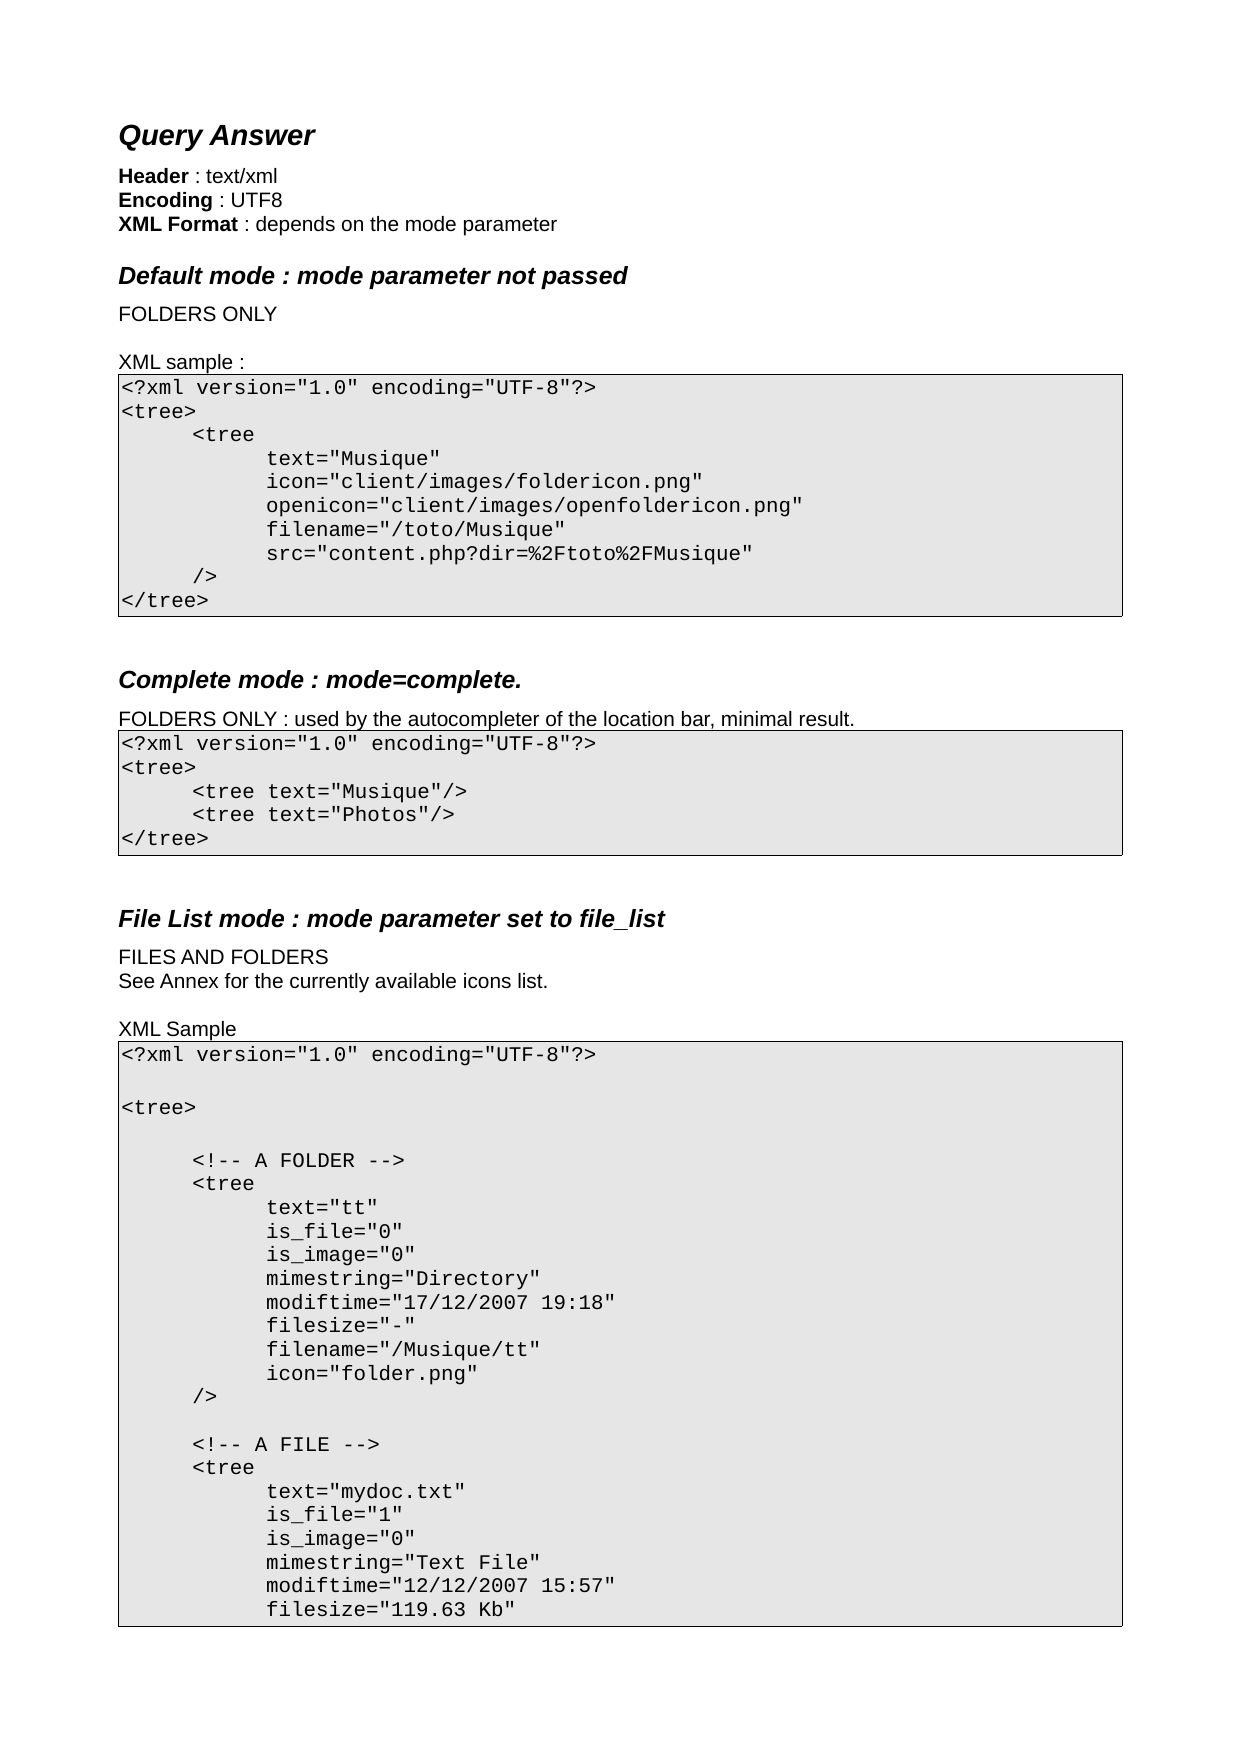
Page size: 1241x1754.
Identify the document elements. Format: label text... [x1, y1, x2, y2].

text filesize="119.63 Kb" [119, 1596, 1122, 1626]
text <?xml version="1.0" encoding="UTF-8"?> [119, 375, 1122, 398]
text See Annex for the currently available icons list. [118, 969, 1122, 993]
text <tree [119, 1454, 1122, 1478]
text text="Musique" [119, 445, 1122, 468]
text <tree text="Photos"/> [119, 801, 1122, 825]
text </tree> [119, 587, 1122, 616]
text <tree [119, 421, 1122, 445]
text modiftime="17/12/2007 19:18" [119, 1289, 1122, 1312]
text </tree> [119, 825, 1122, 855]
text src="content.php?dir=%2Ftoto%2FMusique" [119, 539, 1122, 563]
text <tree> [119, 1094, 1122, 1120]
text openicon="client/images/openfoldericon.png" [119, 492, 1122, 516]
text /> [119, 563, 1122, 587]
text <!-- A FILE --> [119, 1431, 1122, 1454]
text modiftime="12/12/2007 15:57" [119, 1572, 1122, 1596]
text is_image="0" [119, 1525, 1122, 1549]
text icon="client/images/foldericon.png" [119, 468, 1122, 492]
text XML sample : [118, 350, 1122, 374]
subtitle Default mode : mode parameter not passed [118, 261, 1122, 289]
text <!-- A FOLDER --> [119, 1147, 1122, 1170]
text Encoding : UTF8 [118, 188, 1122, 212]
text <?xml version="1.0" encoding="UTF-8"?> [119, 1042, 1122, 1067]
subtitle Complete mode : mode=complete. [118, 665, 1122, 694]
text mimestring="Text File" [119, 1549, 1122, 1572]
text is_file="0" [119, 1218, 1122, 1241]
text /> [119, 1383, 1122, 1407]
text filename="/Musique/tt" [119, 1336, 1122, 1359]
text <tree> [119, 398, 1122, 421]
text is_image="0" [119, 1241, 1122, 1265]
subtitle Query Answer [118, 118, 1122, 152]
text <tree text="Musique"/> [119, 778, 1122, 801]
subtitle File List mode : mode parameter set to file_list [118, 904, 1122, 932]
text <tree> [119, 754, 1122, 778]
text <tree [119, 1170, 1122, 1194]
text is_file="1" [119, 1501, 1122, 1525]
text <?xml version="1.0" encoding="UTF-8"?> [119, 731, 1122, 754]
text XML Format : depends on the mode parameter [118, 212, 1122, 236]
text Header : text/xml [118, 164, 1122, 188]
text FILES AND FOLDERS [118, 945, 1122, 969]
text icon="folder.png" [119, 1359, 1122, 1383]
text filename="/toto/Musique" [119, 516, 1122, 539]
text text="mydoc.txt" [119, 1478, 1122, 1501]
text text="tt" [119, 1194, 1122, 1218]
text XML Sample [118, 1017, 1122, 1041]
text filesize="-" [119, 1312, 1122, 1336]
text FOLDERS ONLY : used by the autocompleter of the location bar, minimal result. [118, 706, 1122, 730]
text FOLDERS ONLY [118, 302, 1122, 326]
text mimestring="Directory" [119, 1265, 1122, 1289]
